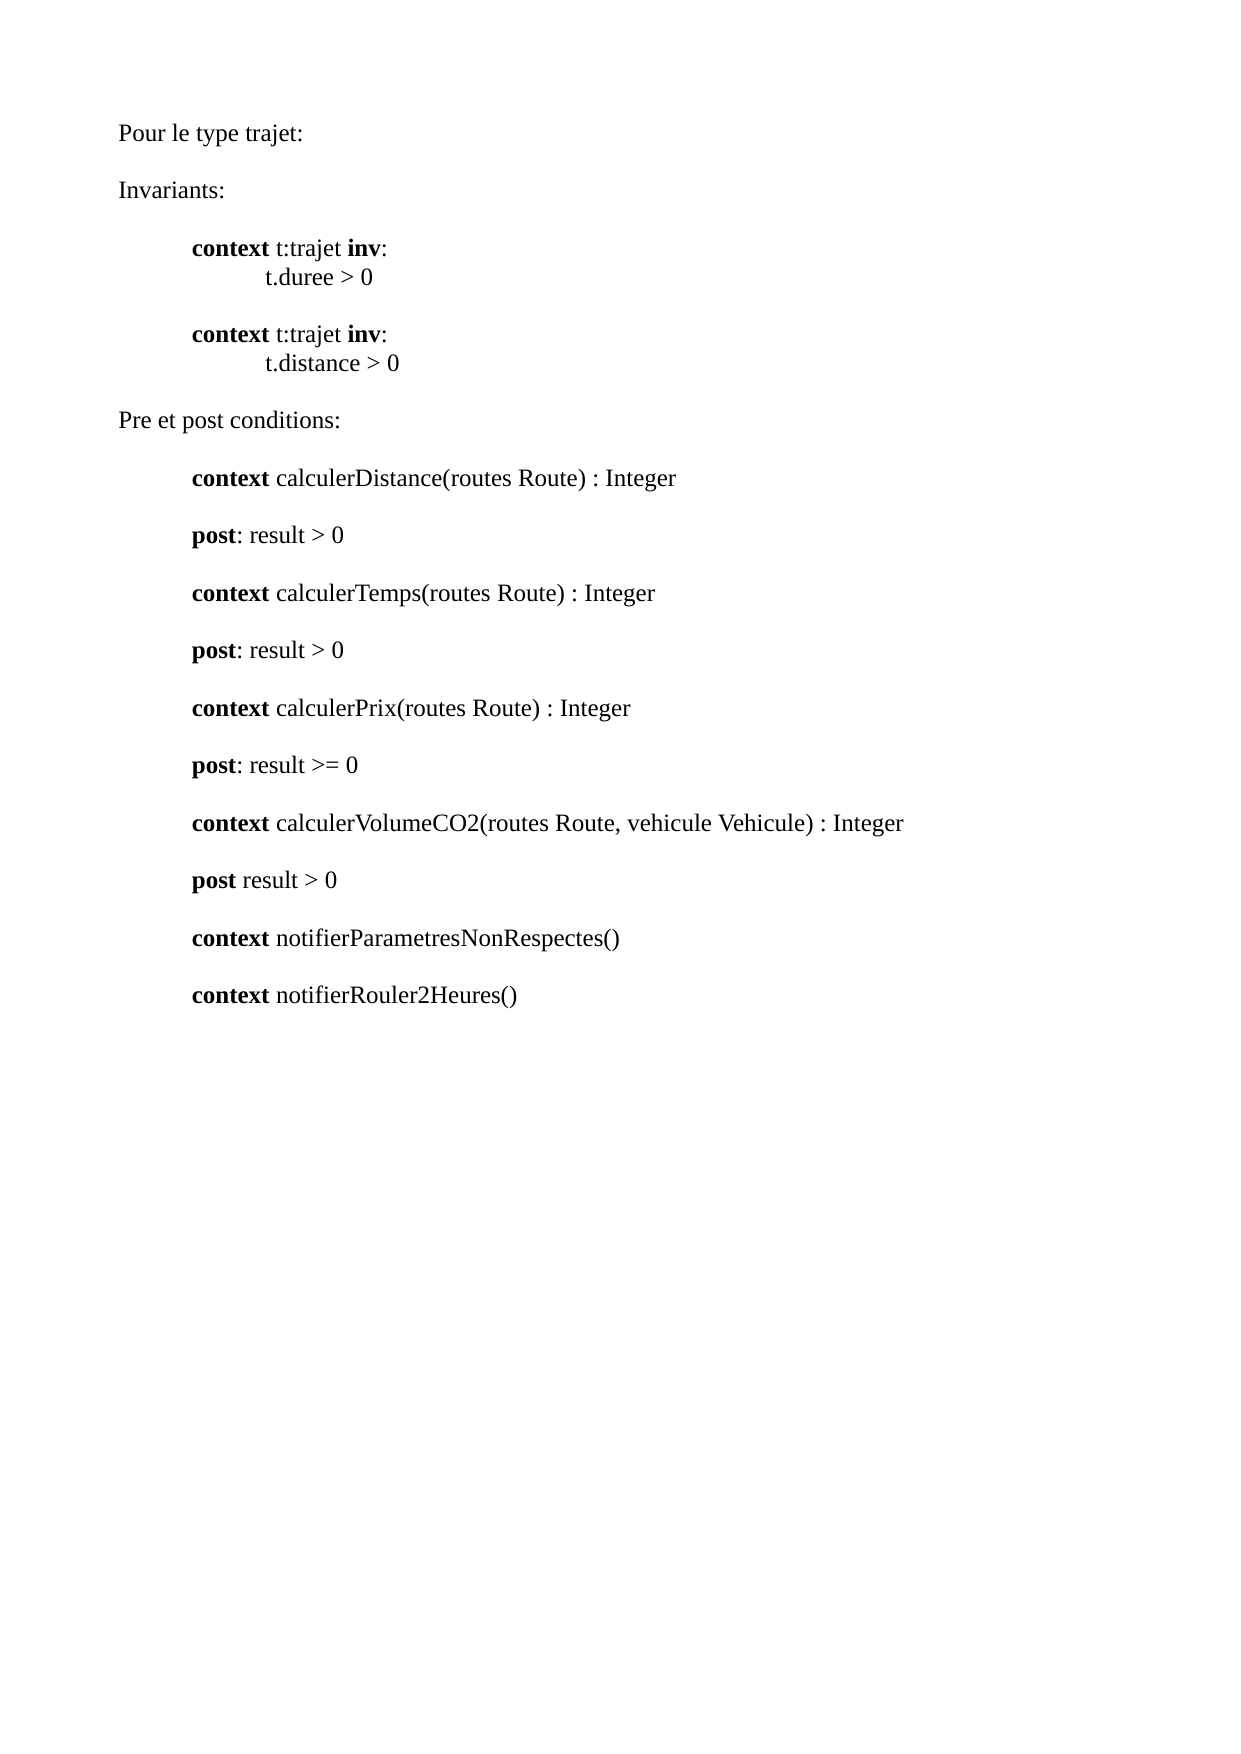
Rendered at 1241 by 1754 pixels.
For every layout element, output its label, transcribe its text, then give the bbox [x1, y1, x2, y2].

text context calculerDistance(routes Route) : Integer [118, 463, 1122, 492]
text context calculerTemps(routes Route) : Integer [118, 578, 1122, 607]
text t.duree > 0 [118, 262, 1122, 291]
text context calculerPrix(routes Route) : Integer [118, 693, 1122, 722]
text Invariants: [118, 176, 1122, 204]
text context t:trajet inv: [118, 319, 1122, 348]
text context notifierParametresNonRespectes() [118, 923, 1122, 952]
text post: result >= 0 [118, 751, 1122, 779]
text post: result > 0 [118, 521, 1122, 549]
text post: result > 0 [118, 636, 1122, 664]
text post result > 0 [118, 866, 1122, 894]
text Pre et post conditions: [118, 406, 1122, 434]
text Pour le type trajet: [118, 118, 1122, 147]
text t.distance > 0 [118, 348, 1122, 377]
text context calculerVolumeCO2(routes Route, vehicule Vehicule) : Integer [118, 808, 1122, 837]
text context t:trajet inv: [118, 233, 1122, 262]
text context notifierRouler2Heures() [118, 981, 1122, 1009]
